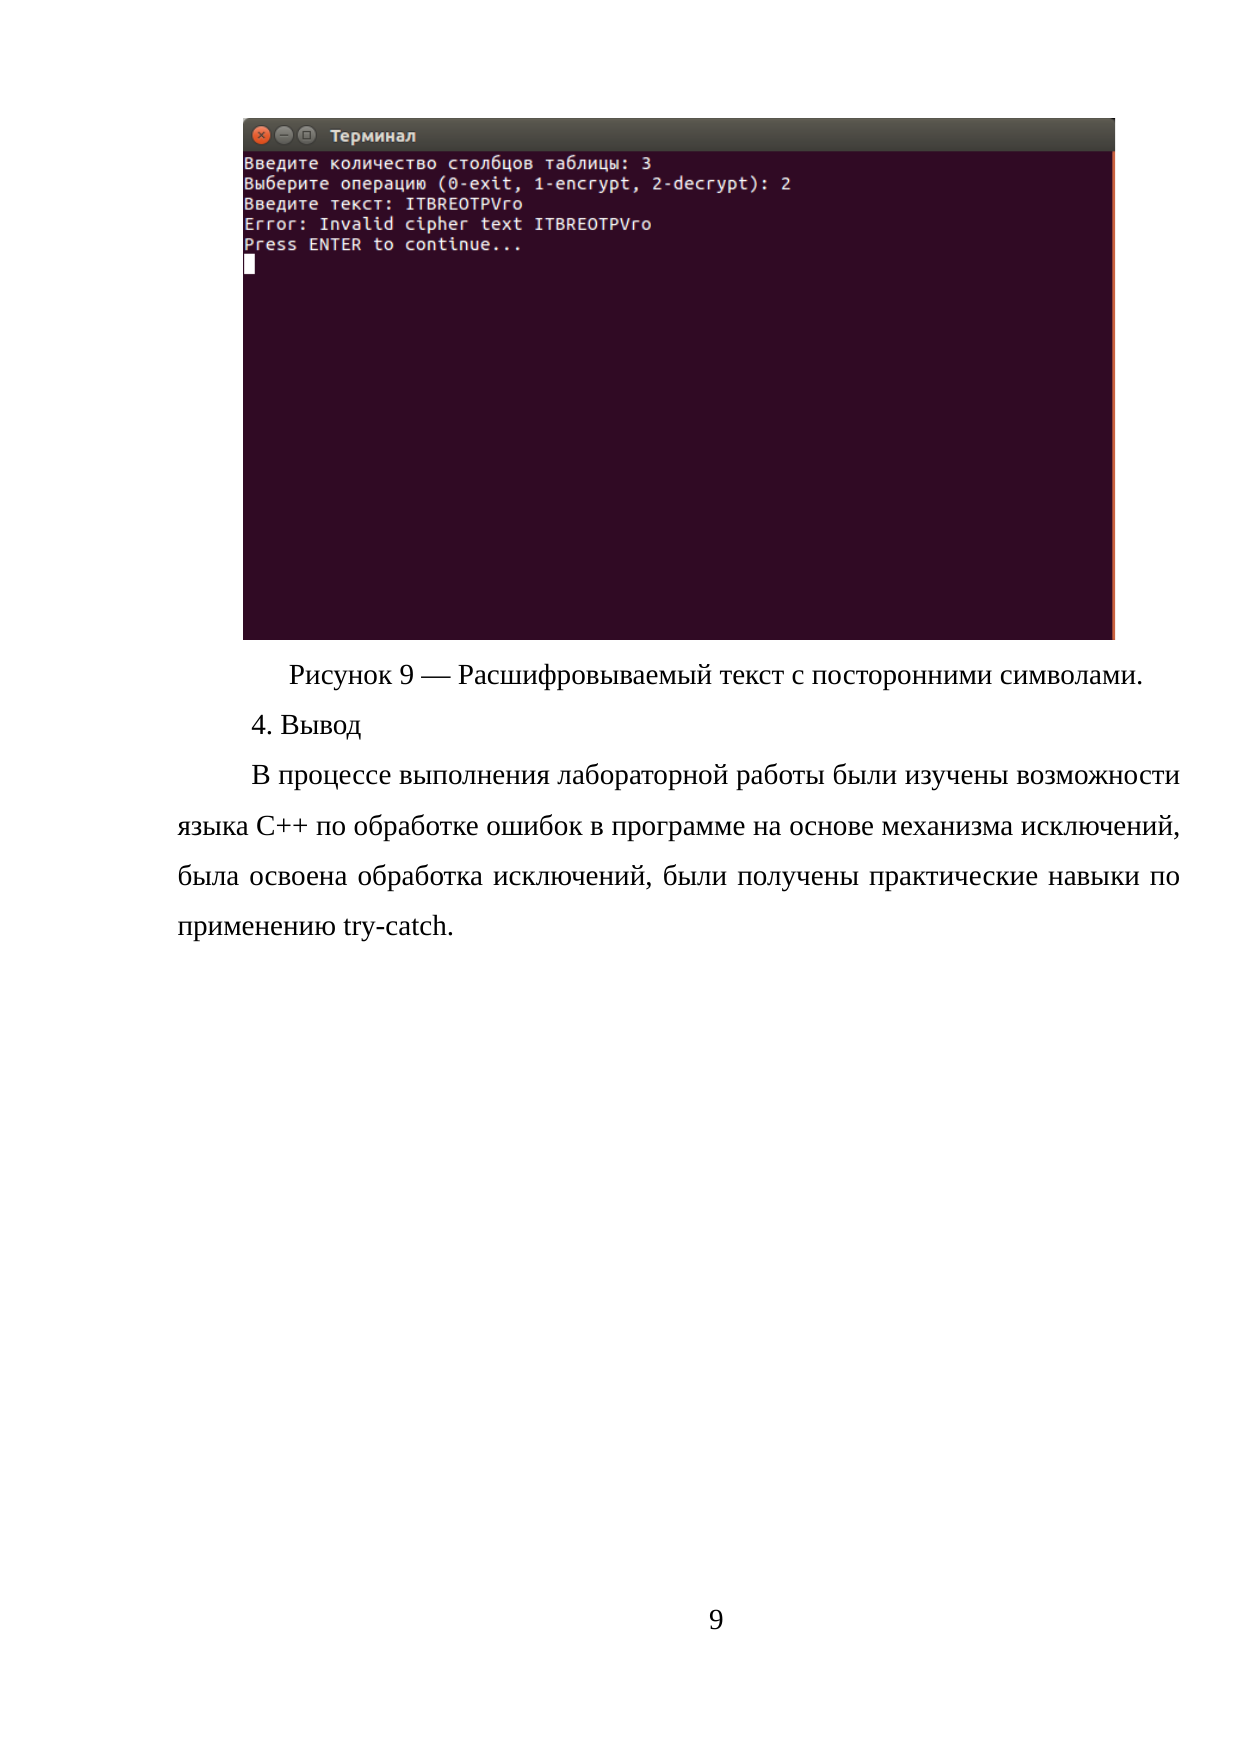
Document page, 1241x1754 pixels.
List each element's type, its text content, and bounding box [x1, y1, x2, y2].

picture [243, 118, 1116, 640]
text 4. Вывод [177, 707, 1181, 741]
text Рисунок 9 — Расшифровываемый текст с посторонними символами. [177, 118, 1181, 690]
text В процессе выполнения лабораторной работы были изучены возможности языка C++ по обработке ошибок в программе на основе механизма исключений, была освоена обработка исключений, были получены практические навыки по применению try-catch. [177, 757, 1181, 942]
